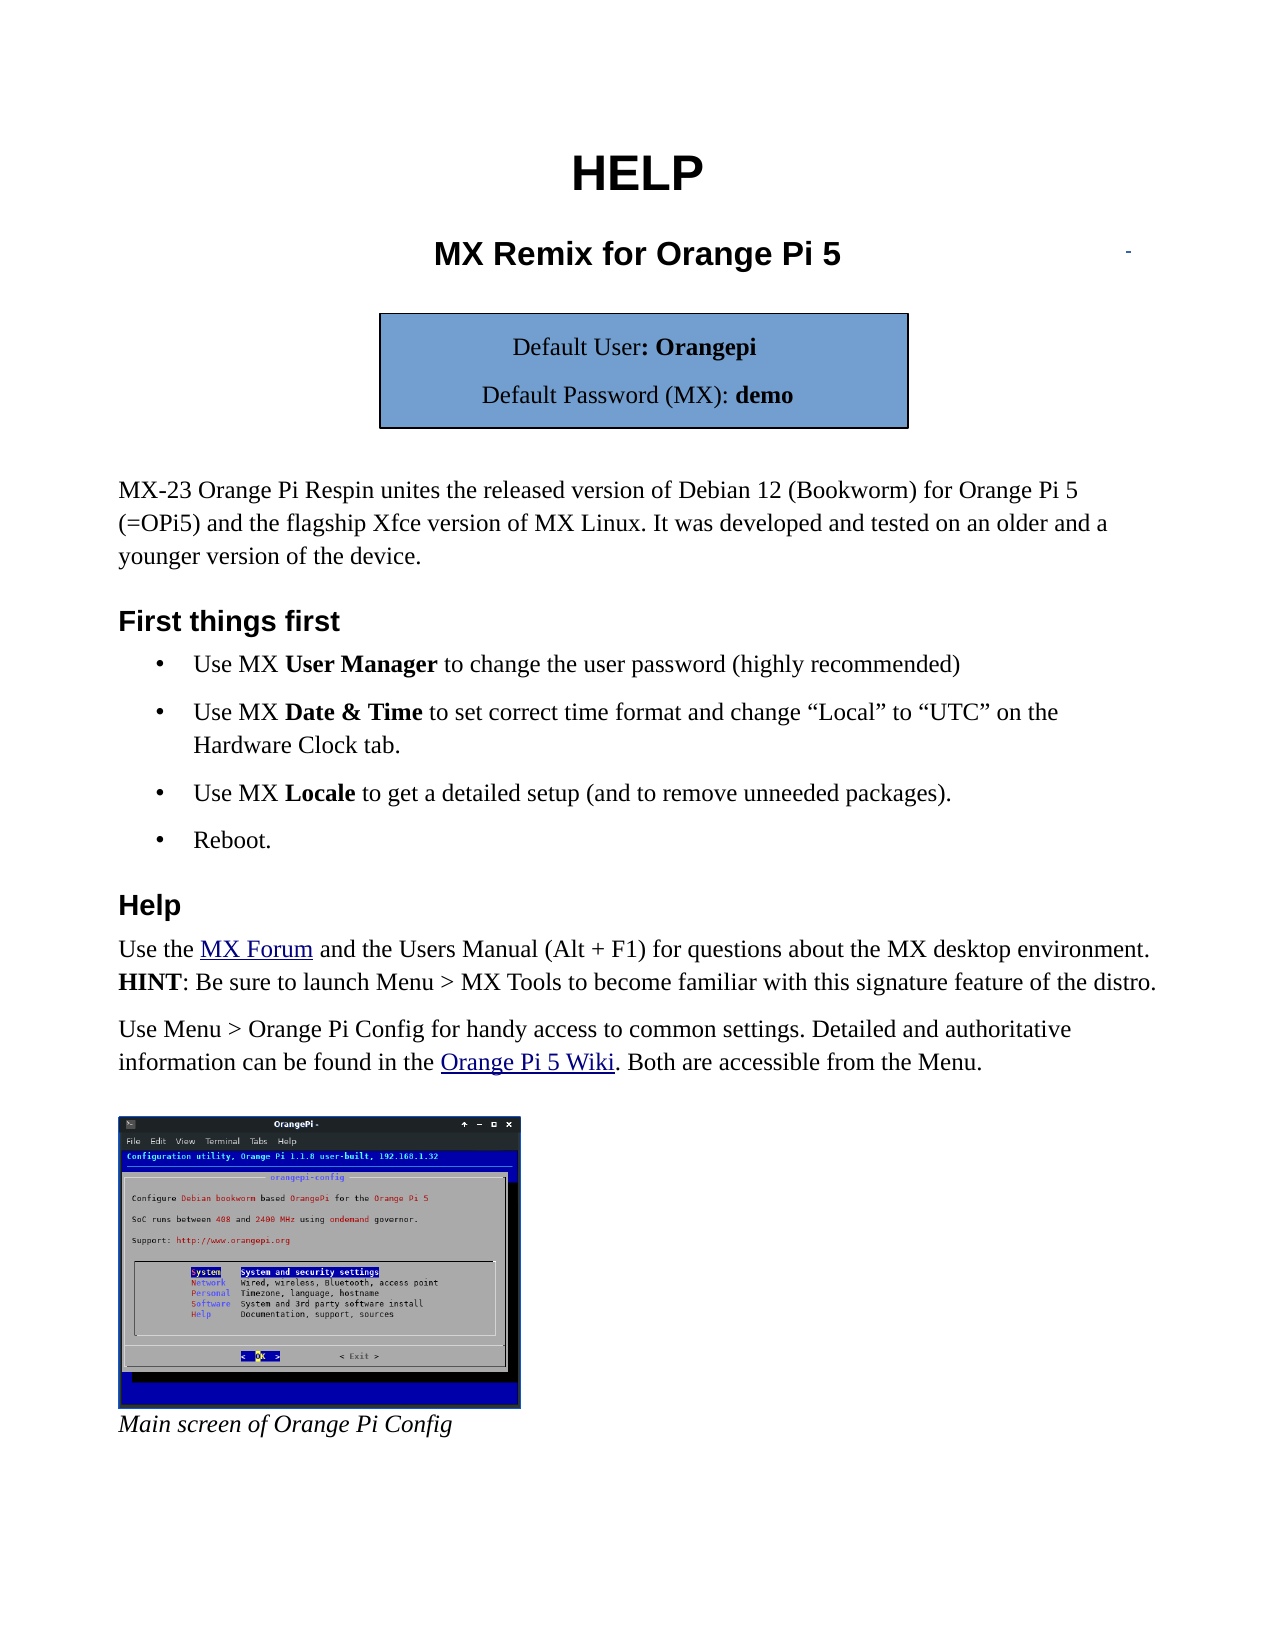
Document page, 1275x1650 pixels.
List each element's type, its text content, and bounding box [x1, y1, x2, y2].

text Default Password (MX): demo [909, 380, 1157, 409]
text MX-23 Orange Pi Respin unites the released version of Debian 12 (Bookworm) for Orange Pi 5 (=OPi5) and the flagship Xfce version of MX Linux. It was developed and tested on an older and a younger version of the device. [118, 475, 1157, 570]
list Reboot. [156, 825, 1157, 854]
picture [118, 1116, 521, 1409]
subtitle First things first [118, 603, 1157, 637]
text Use the MX Forum and the Users Manual (Alt + F1) for questions about the MX desktop environment. HINT: Be sure to launch Menu > MX Tools to become familiar with this signature feature of the distro. [118, 934, 1157, 995]
text Main screen of Orange Pi Config [118, 1409, 521, 1438]
list Use MX Locale to get a detailed setup (and to remove unneeded packages). [156, 778, 1157, 807]
list Use MX Date & Time to set correct time format and change “Local” to “UTC” on the Hardware Clock tab. [156, 697, 1157, 759]
text Default Password (MX): demo [118, 380, 379, 409]
subtitle Help [118, 888, 1157, 921]
text Use Menu > Orange Pi Config for handy access to common settings. Detailed and authoritative information can be found in the Orange Pi 5 Wiki. Both are accessible from the Menu. [118, 1014, 1157, 1076]
text Default User: Orangepi [909, 332, 1157, 361]
subtitle HELP [118, 143, 1157, 201]
list Use MX User Manager to change the user password (highly recommended) [156, 649, 1157, 678]
text Default User: Orangepi [118, 332, 379, 361]
subtitle MX Remix for Orange Pi 5 [118, 234, 1157, 272]
